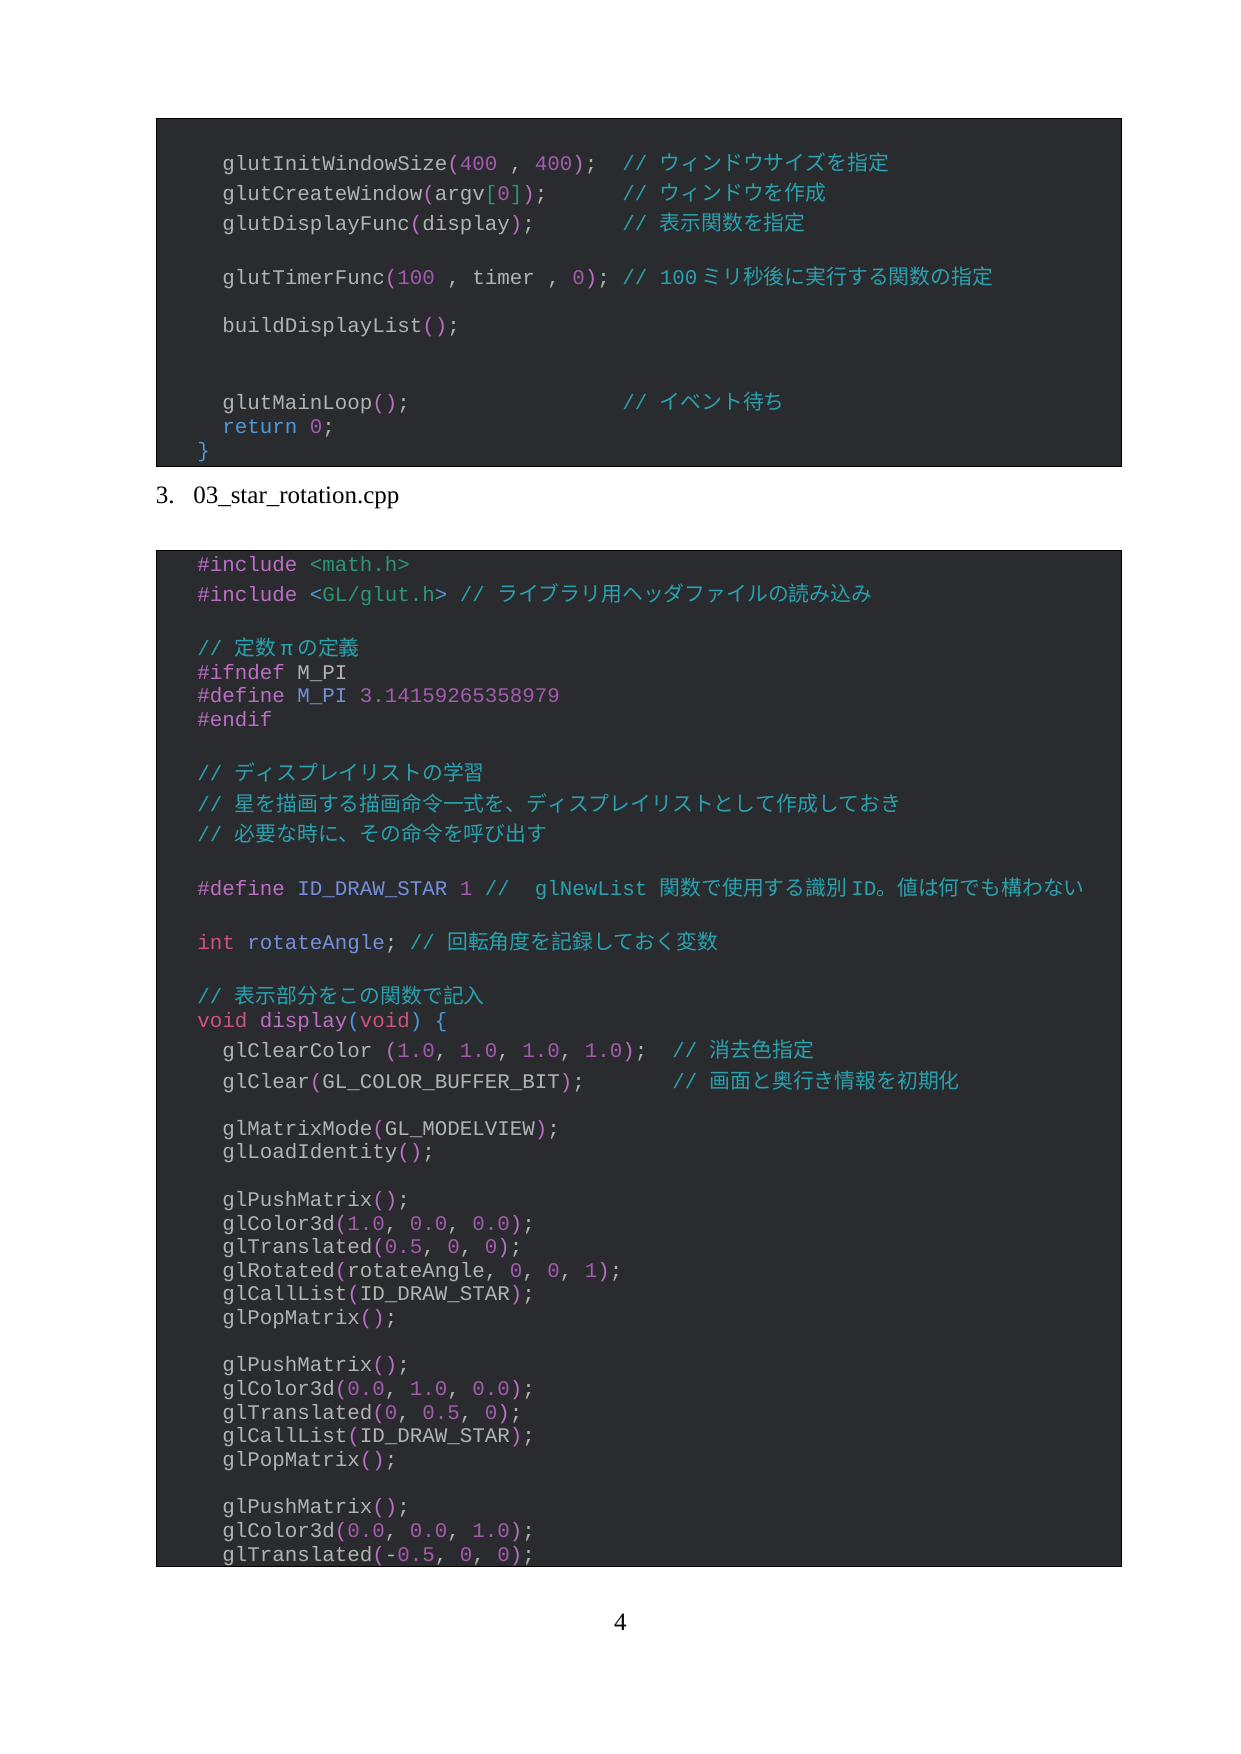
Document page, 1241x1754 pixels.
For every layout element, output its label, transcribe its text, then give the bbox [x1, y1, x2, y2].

list glCallList(ID_DRAW_STAR); [157, 1279, 1121, 1303]
list glutDisplayFunc(display); // 表示関数を指定 [157, 203, 1121, 233]
list glPushMatrix(); [157, 1350, 1121, 1374]
list glColor3d(1.0, 0.0, 0.0); [157, 1208, 1121, 1232]
list #include <GL/glut.h> // ライブラリ用ヘッダファイルの読み込み [157, 573, 1121, 604]
list // 表示部分をこの関数で記入 [157, 975, 1121, 1006]
list #ifndef M_PI [157, 658, 1121, 681]
list glPopMatrix(); [157, 1303, 1121, 1327]
list glTranslated(-0.5, 0, 0); [157, 1539, 1121, 1566]
list glTranslated(0.5, 0, 0); [157, 1232, 1121, 1256]
list int rotateAngle; // 回転角度を記録しておく変数 [157, 921, 1121, 952]
list glCallList(ID_DRAW_STAR); [157, 1421, 1121, 1445]
list void display(void) { [157, 1006, 1121, 1029]
list glRotated(rotateAngle, 0, 0, 1); [157, 1256, 1121, 1279]
list glColor3d(0.0, 1.0, 0.0); [157, 1374, 1121, 1398]
list // 定数πの定義 [157, 627, 1121, 658]
list 03_star_rotation.cpp [156, 480, 1122, 537]
list glPushMatrix(); [157, 1492, 1121, 1516]
list glClear(GL_COLOR_BUFFER_BIT); // 画面と奥行き情報を初期化 [157, 1060, 1121, 1090]
list #include <math.h> [157, 551, 1121, 573]
list } [157, 436, 1121, 466]
list #define ID_DRAW_STAR 1 // glNewList 関数で使用する識別ID。値は何でも構わない [157, 867, 1121, 898]
list return 0; [157, 412, 1121, 436]
list glutInitWindowSize(400 , 400); // ウィンドウサイズを指定 [157, 142, 1121, 172]
list glPopMatrix(); [157, 1445, 1121, 1469]
list #endif [157, 705, 1121, 729]
list // 星を描画する描画命令一式を、ディスプレイリストとして作成しておき [157, 783, 1121, 813]
list // ディスプレイリストの学習 [157, 752, 1121, 783]
list glTranslated(0, 0.5, 0); [157, 1398, 1121, 1421]
list glutTimerFunc(100 , timer , 0); // 100ミリ秒後に実行する関数の指定 [157, 257, 1121, 287]
list glColor3d(0.0, 0.0, 1.0); [157, 1516, 1121, 1539]
list glClearColor (1.0, 1.0, 1.0, 1.0); // 消去色指定 [157, 1029, 1121, 1060]
list #define M_PI 3.14159265358979 [157, 681, 1121, 705]
list glLoadIdentity(); [157, 1138, 1121, 1161]
list glMatrixMode(GL_MODELVIEW); [157, 1114, 1121, 1138]
list buildDisplayList(); [157, 311, 1121, 334]
list // 必要な時に、その命令を呼び出す [157, 813, 1121, 844]
list glPushMatrix(); [157, 1185, 1121, 1208]
list glutMainLoop(); // イベント待ち [157, 382, 1121, 412]
list glutCreateWindow(argv[0]); // ウィンドウを作成 [157, 172, 1121, 203]
